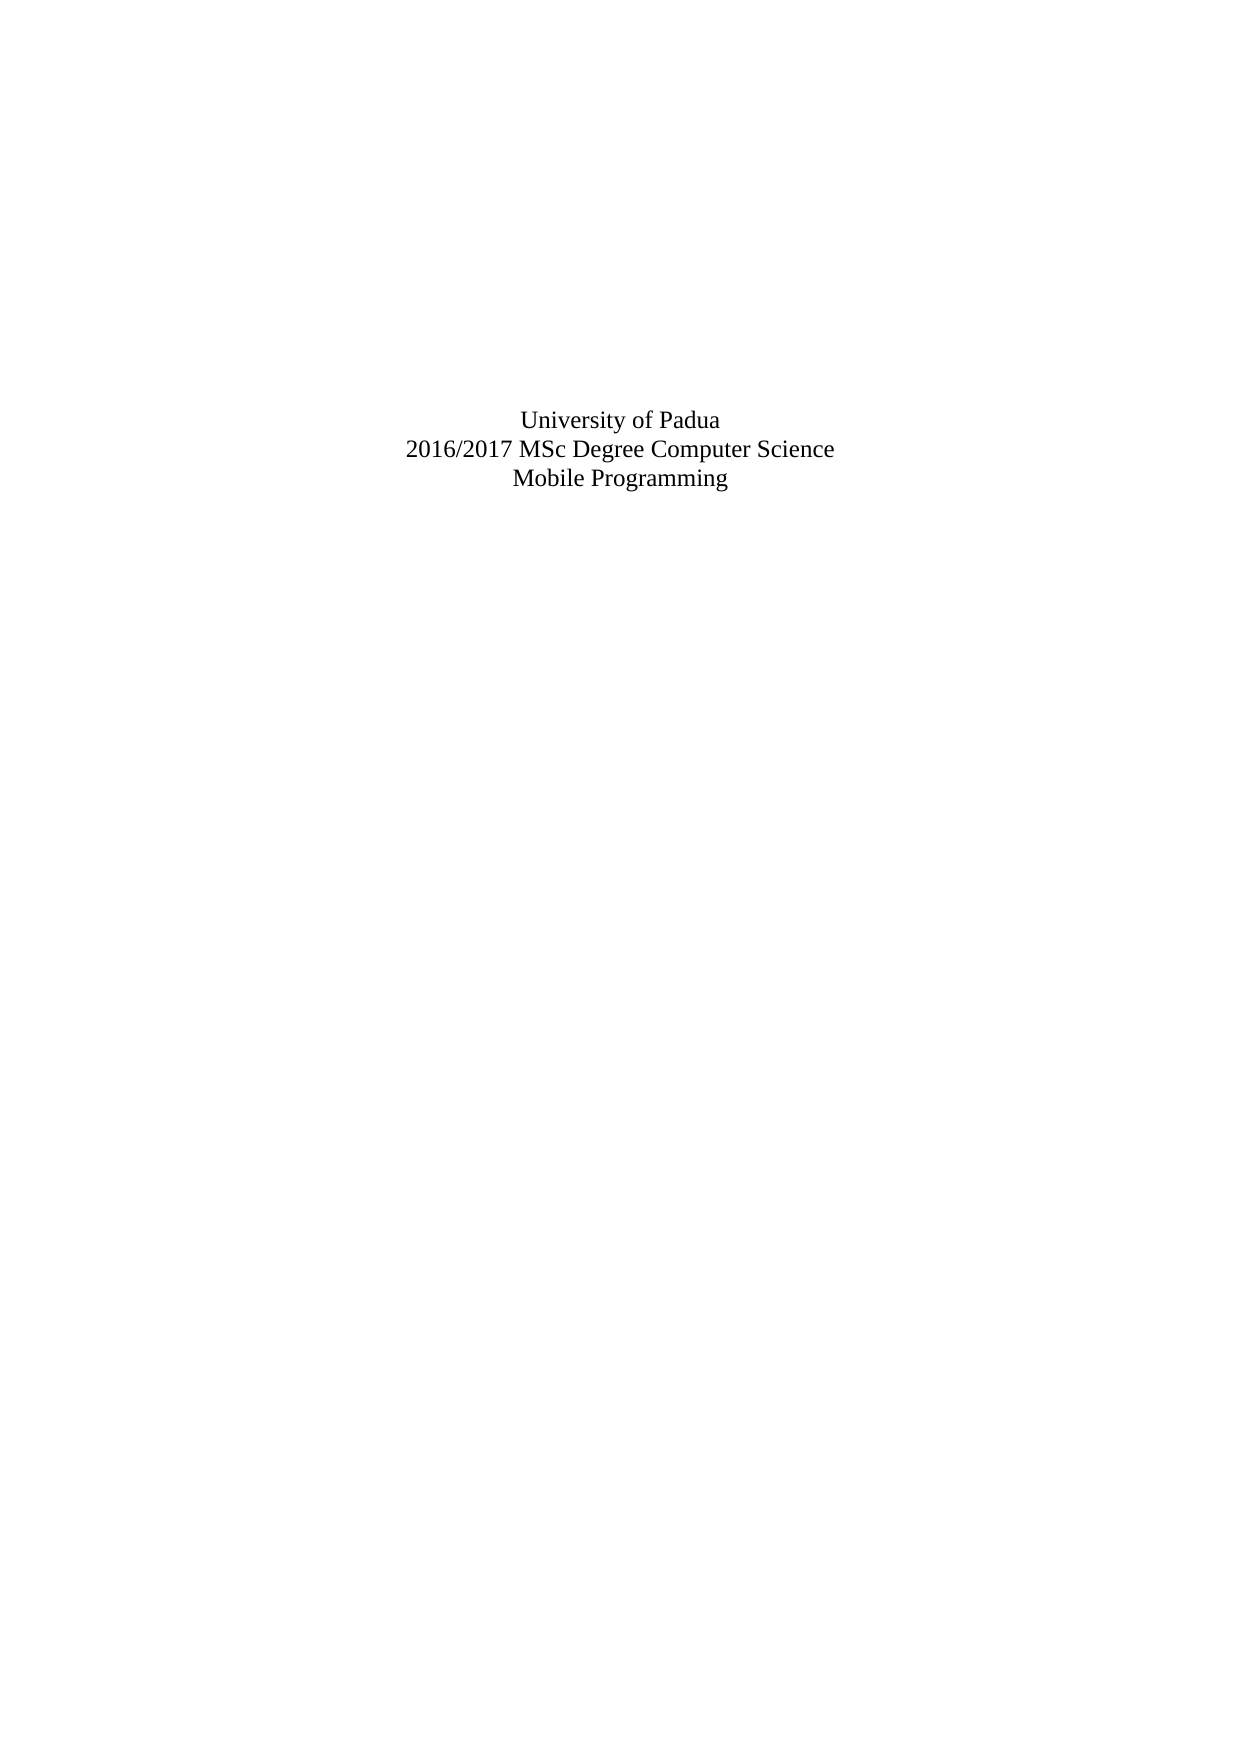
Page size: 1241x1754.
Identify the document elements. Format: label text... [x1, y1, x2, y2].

text University of Padua [118, 406, 1122, 434]
text Mobile Programming [118, 463, 1122, 492]
text 2016/2017 MSc Degree Computer Science [118, 434, 1122, 463]
